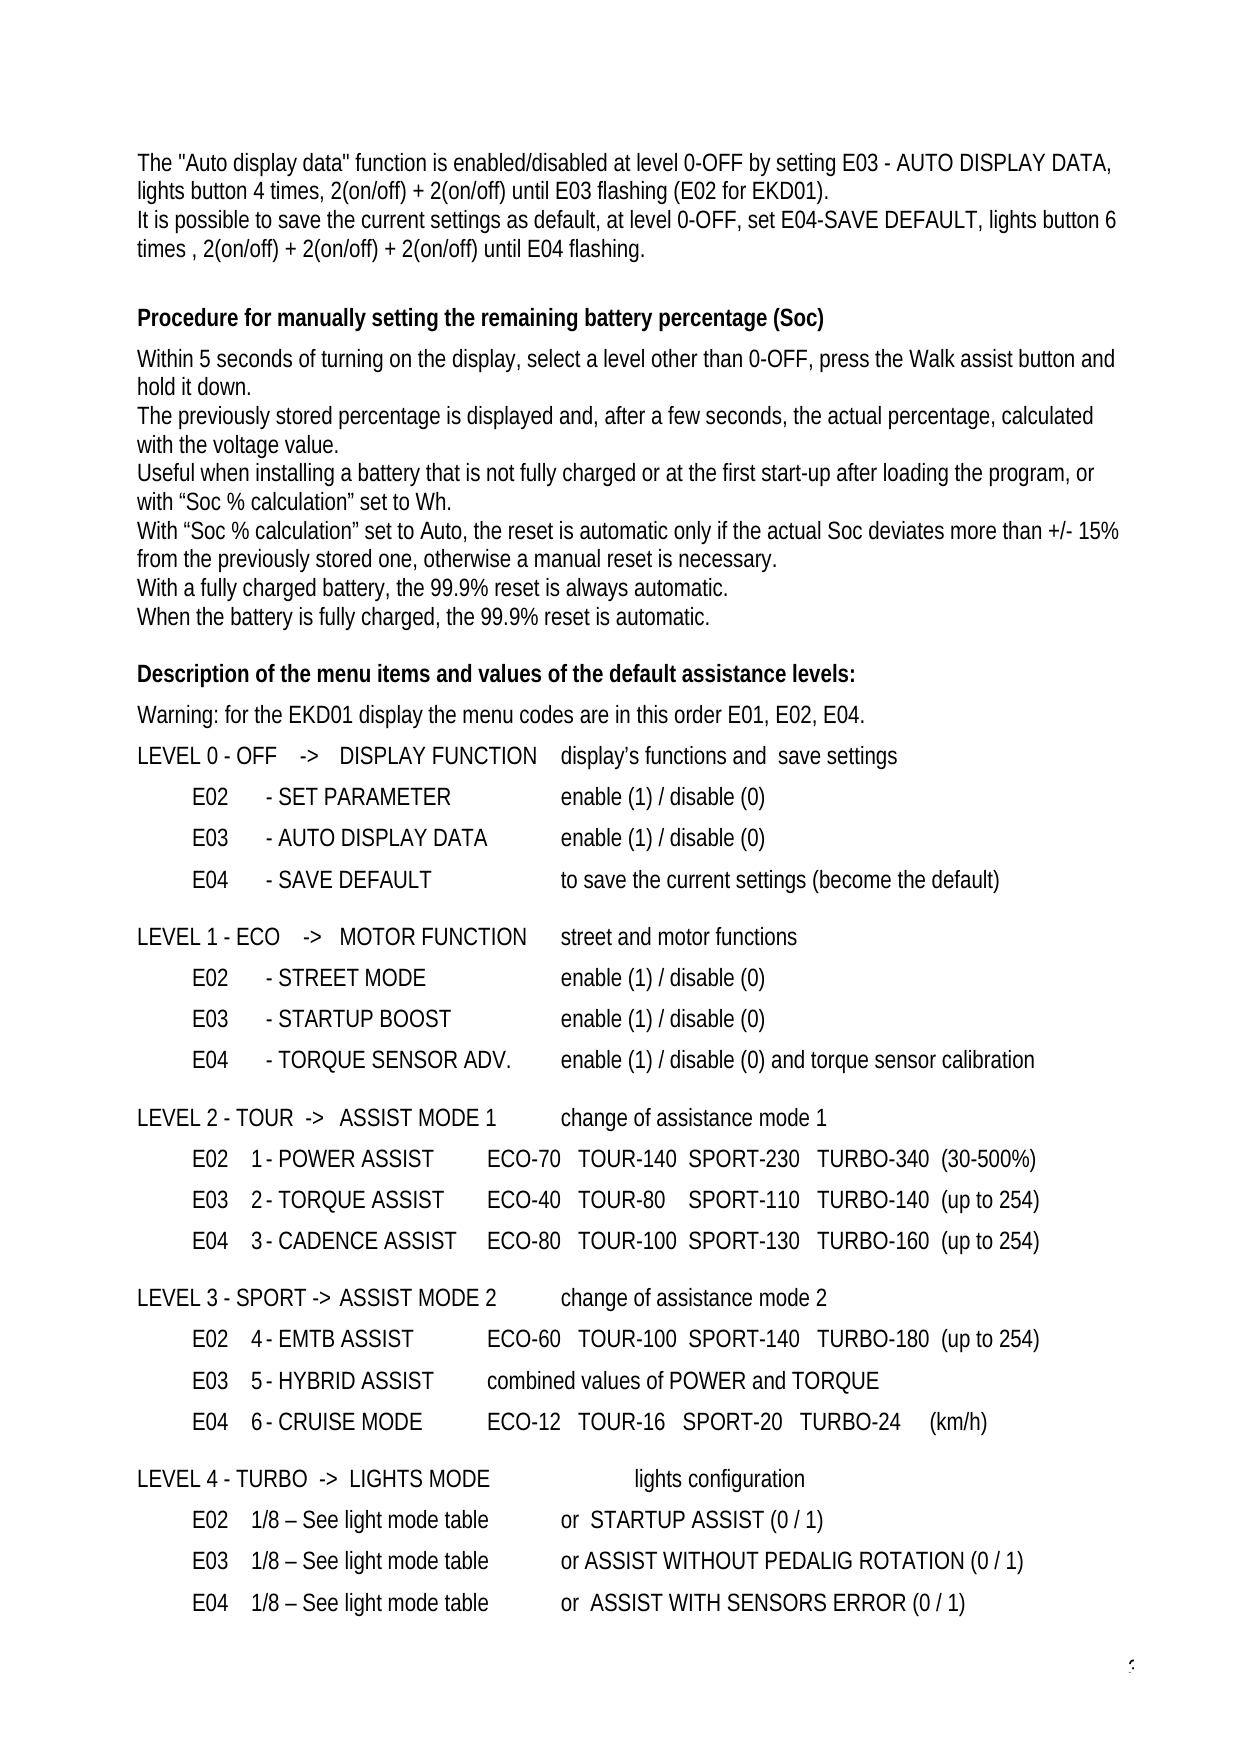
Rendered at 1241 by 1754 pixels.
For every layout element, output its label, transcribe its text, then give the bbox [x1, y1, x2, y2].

text E02 - STREET MODE enable (1) / disable (0) [137, 963, 1125, 992]
text Within 5 seconds of turning on the display, select a level other than 0-OFF, press the Walk assist button and hold it down. [137, 344, 1125, 401]
text E04 6 - CRUISE MODE ECO-12 TOUR-16 SPORT-20 TURBO-24 (km/h) [137, 1407, 1125, 1435]
text E04 3 - CADENCE ASSIST ECO-80 TOUR-100 SPORT-130 TURBO-160 (up to 254) [137, 1226, 1125, 1255]
text Procedure for manually setting the remaining battery percentage (Soc) [137, 303, 1125, 332]
text E02 1/8 – See light mode table or STARTUP ASSIST (0 / 1) [137, 1505, 1125, 1534]
text E03 - AUTO DISPLAY DATA enable (1) / disable (0) [137, 823, 1125, 852]
text LEVEL 4 - TURBO -> LIGHTS MODE lights configuration [137, 1464, 1125, 1493]
text E03 2 - TORQUE ASSIST ECO-40 TOUR-80 SPORT-110 TURBO-140 (up to 254) [137, 1185, 1125, 1213]
text Useful when installing a battery that is not fully charged or at the first start-up after loading the program, or with “Soc % calculation” set to Wh. [137, 458, 1125, 516]
text E03 5 - HYBRID ASSIST combined values of POWER and TORQUE [137, 1366, 1125, 1394]
text E04 1/8 – See light mode table or ASSIST WITH SENSORS ERROR (0 / 1) [137, 1587, 1125, 1616]
text Warning: for the EKD01 display the menu codes are in this order E01, E02, E04. [137, 700, 1125, 729]
text The previously stored percentage is displayed and, after a few seconds, the actual percentage, calculated with the voltage value. [137, 401, 1125, 458]
text E03 - STARTUP BOOST enable (1) / disable (0) [137, 1004, 1125, 1033]
text LEVEL 0 - OFF -> DISPLAY FUNCTION display’s functions and save settings [137, 741, 1125, 770]
text LEVEL 1 - ECO -> MOTOR FUNCTION street and motor functions [137, 922, 1125, 951]
text It is possible to save the current settings as default, at level 0-OFF, set E04-SAVE DEFAULT, lights button 6 times , 2(on/off) + 2(on/off) + 2(on/off) until E04 flashing. [137, 205, 1125, 262]
text LEVEL 2 - TOUR -> ASSIST MODE 1 change of assistance mode 1 [137, 1103, 1125, 1131]
text Description of the menu items and values of the default assistance levels: [137, 659, 1125, 687]
text E04 - SAVE DEFAULT to save the current settings (become the default) [137, 864, 1125, 893]
text With “Soc % calculation” set to Auto, the reset is automatic only if the actual Soc deviates more than +/- 15% from the previously stored one, otherwise a manual reset is necessary. [137, 516, 1125, 573]
text E02 - SET PARAMETER enable (1) / disable (0) [137, 782, 1125, 811]
text E02 1 - POWER ASSIST ECO-70 TOUR-140 SPORT-230 TURBO-340 (30-500%) [137, 1144, 1125, 1172]
text The "Auto display data" function is enabled/disabled at level 0-OFF by setting E03 - AUTO DISPLAY DATA, lights button 4 times, 2(on/off) + 2(on/off) until E03 flashing (E02 for EKD01). [137, 148, 1125, 205]
text When the battery is fully charged, the 99.9% reset is automatic. [137, 602, 1125, 630]
text E04 - TORQUE SENSOR ADV. enable (1) / disable (0) and torque sensor calibration [137, 1045, 1125, 1074]
text E02 4 - EMTB ASSIST ECO-60 TOUR-100 SPORT-140 TURBO-180 (up to 254) [137, 1324, 1125, 1353]
text E03 1/8 – See light mode table or ASSIST WITHOUT PEDALIG ROTATION (0 / 1) [137, 1546, 1125, 1575]
text LEVEL 3 - SPORT -> ASSIST MODE 2 change of assistance mode 2 [137, 1283, 1125, 1312]
text With a fully charged battery, the 99.9% reset is always automatic. [137, 573, 1125, 602]
